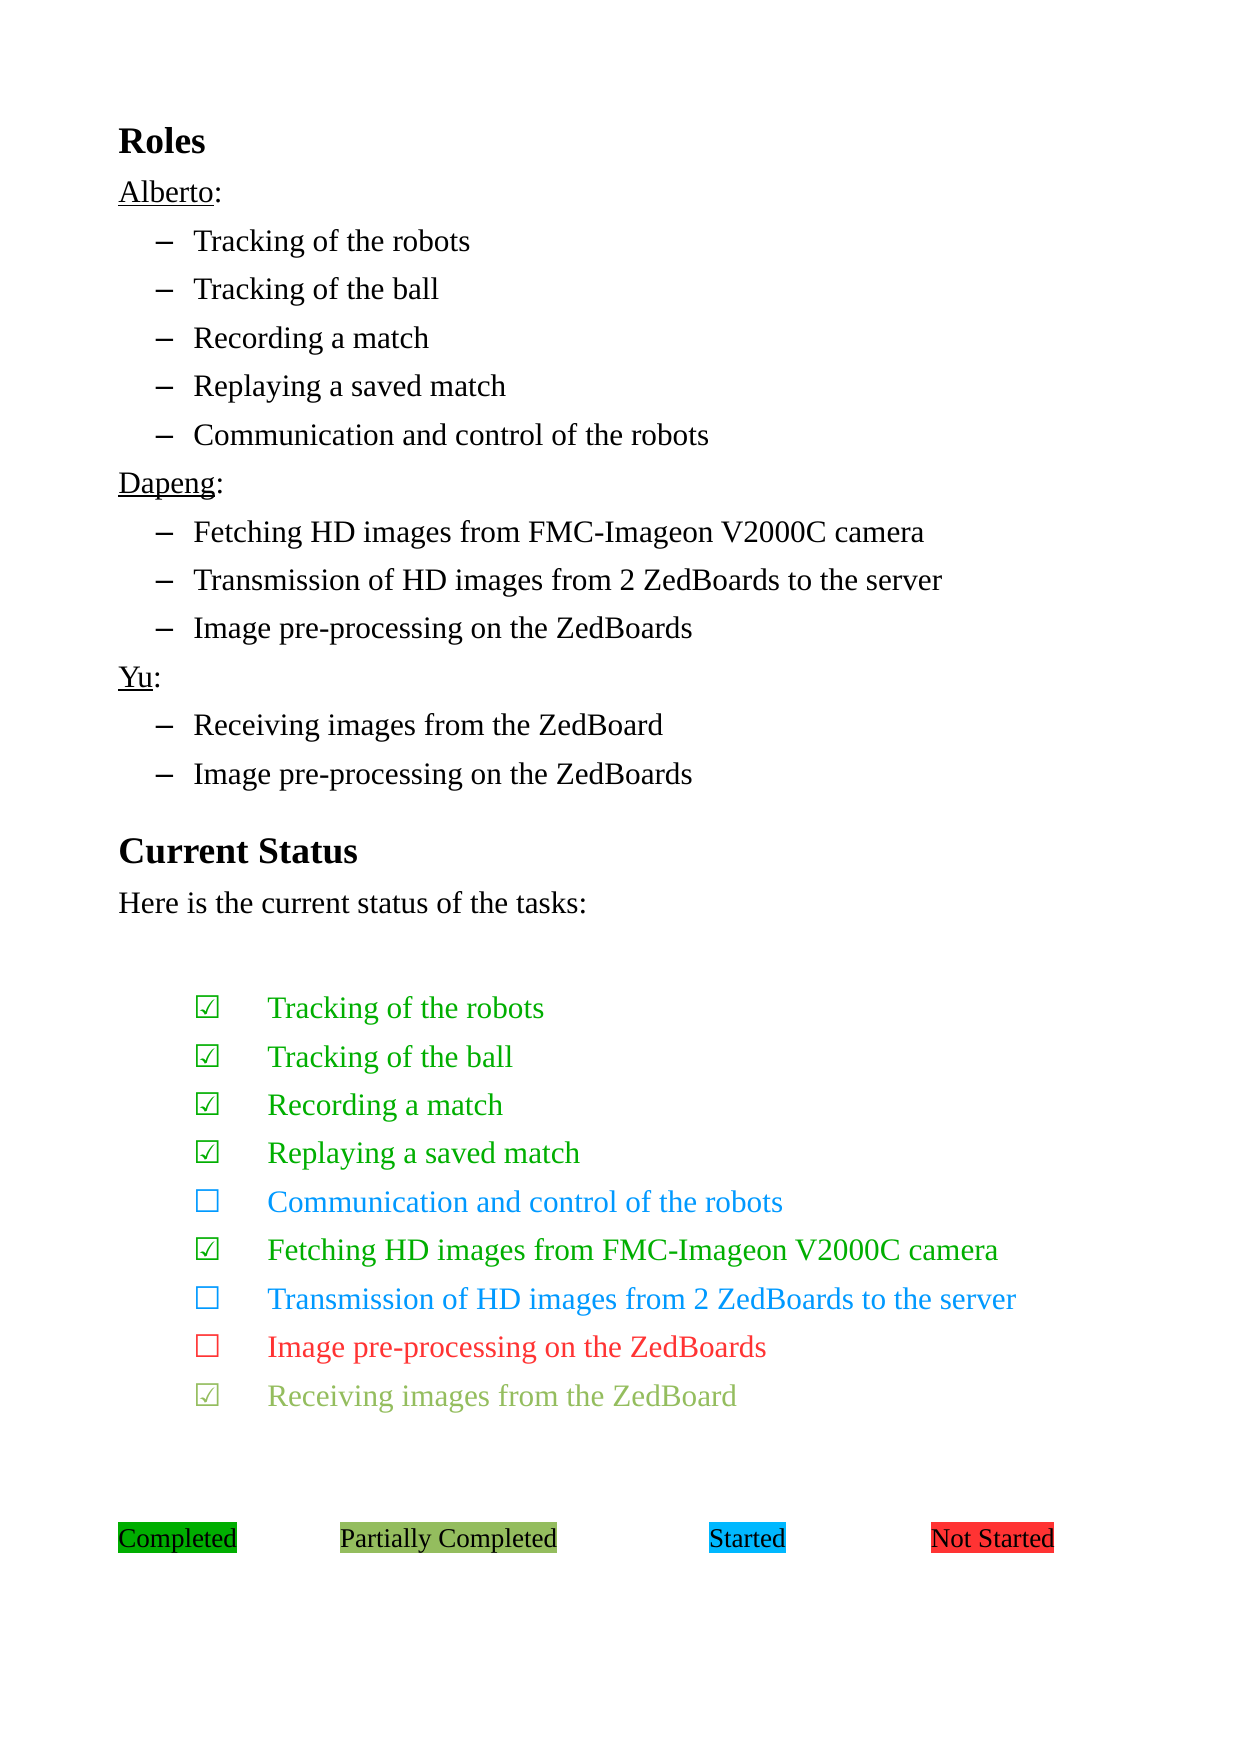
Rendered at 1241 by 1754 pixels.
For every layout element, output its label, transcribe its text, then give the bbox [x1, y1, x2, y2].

list Replaying a saved match [156, 367, 1122, 403]
list Tracking of the ball [156, 271, 1122, 307]
list Fetching HD images from FMC-Imageon V2000C camera [156, 513, 1122, 549]
list ☐ Transmission of HD images from 2 ZedBoards to the server [156, 1280, 1122, 1316]
list ☐ Image pre-processing on the ZedBoards [156, 1328, 1122, 1364]
text Here is the current status of the tasks: [118, 884, 1122, 956]
list Communication and control of the robots [156, 416, 1122, 452]
list Transmission of HD images from 2 ZedBoards to the server [156, 561, 1122, 597]
text Alberto: [118, 174, 1122, 210]
text Yu: [118, 658, 1122, 694]
subtitle Roles [118, 118, 1122, 161]
text Dapeng: [118, 464, 1122, 500]
list ☑ Fetching HD images from FMC-Imageon V2000C camera [156, 1232, 1122, 1268]
list Image pre-processing on the ZedBoards [156, 610, 1122, 646]
list ☑ Recording a match [156, 1086, 1122, 1122]
text Completed Partially Completed Started Not Started [118, 1522, 1122, 1553]
subtitle Current Status [118, 828, 1122, 872]
list ☑ Tracking of the robots [156, 989, 1122, 1025]
list Recording a match [156, 319, 1122, 355]
list ☑ Receiving images from the ZedBoard [156, 1377, 1122, 1413]
list Receiving images from the ZedBoard [156, 707, 1122, 742]
list ☑ Tracking of the ball [156, 1038, 1122, 1074]
list ☐ Communication and control of the robots [156, 1183, 1122, 1219]
list Tracking of the robots [156, 222, 1122, 258]
list ☑ Replaying a saved match [156, 1135, 1122, 1171]
list Image pre-processing on the ZedBoards [156, 755, 1122, 791]
